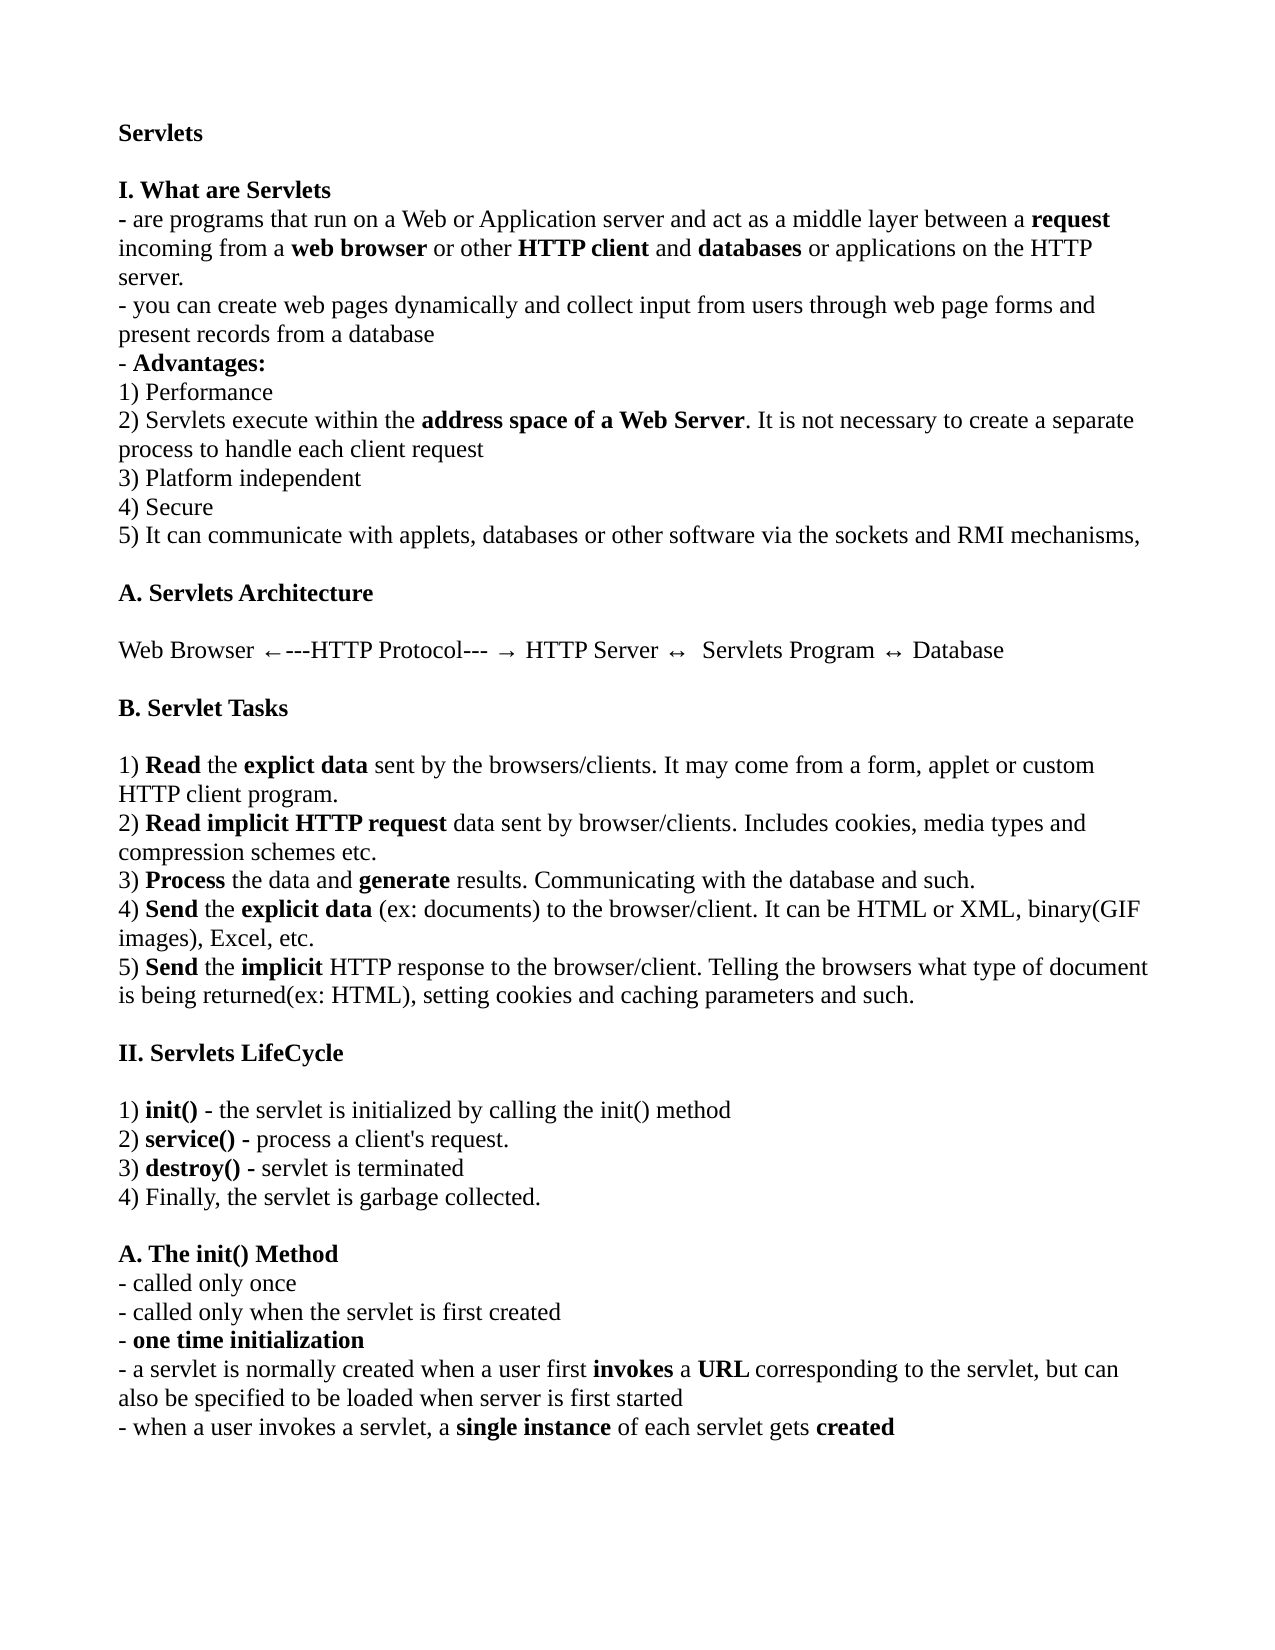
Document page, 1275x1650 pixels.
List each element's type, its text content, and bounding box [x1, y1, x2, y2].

text 3) destroy() - servlet is terminated [118, 1153, 1157, 1182]
text Web Browser ←---HTTP Protocol--- → HTTP Server ↔ Servlets Program ↔ Database [118, 636, 1157, 664]
text - Advantages: [118, 348, 1157, 377]
text 4) Finally, the servlet is garbage collected. [118, 1182, 1157, 1211]
text 2) Servlets execute within the address space of a Web Server. It is not necessary to create a separate process to handle each client request [118, 406, 1157, 463]
text 5) It can communicate with applets, databases or other software via the sockets and RMI mechanisms, [118, 521, 1157, 549]
text - one time initialization [118, 1326, 1157, 1354]
text 2) service() - process a client's request. [118, 1124, 1157, 1153]
text 3) Process the data and generate results. Communicating with the database and such. [118, 866, 1157, 894]
text 5) Send the implicit HTTP response to the browser/client. Telling the browsers what type of document is being returned(ex: HTML), setting cookies and caching parameters and such. [118, 952, 1157, 1009]
text - you can create web pages dynamically and collect input from users through web page forms and present records from a database [118, 291, 1157, 348]
text - called only once [118, 1268, 1157, 1297]
text 2) Read implicit HTTP request data sent by browser/clients. Includes cookies, media types and compression schemes etc. [118, 808, 1157, 866]
text Servlets [118, 118, 1157, 147]
text - are programs that run on a Web or Application server and act as a middle layer between a request incoming from a web browser or other HTTP client and databases or applications on the HTTP server. [118, 204, 1157, 291]
text 4) Secure [118, 492, 1157, 521]
text A. Servlets Architecture [118, 578, 1157, 607]
text B. Servlet Tasks [118, 693, 1157, 722]
text - called only when the servlet is first created [118, 1297, 1157, 1326]
text 1) Performance [118, 377, 1157, 406]
text 4) Send the explicit data (ex: documents) to the browser/client. It can be HTML or XML, binary(GIF images), Excel, etc. [118, 894, 1157, 952]
text I. What are Servlets [118, 176, 1157, 204]
text A. The init() Method [118, 1239, 1157, 1268]
text 3) Platform independent [118, 463, 1157, 492]
text - when a user invokes a servlet, a single instance of each servlet gets created [118, 1412, 1157, 1441]
text 1) init() - the servlet is initialized by calling the init() method [118, 1096, 1157, 1124]
text 1) Read the explict data sent by the browsers/clients. It may come from a form, applet or custom HTTP client program. [118, 751, 1157, 808]
text II. Servlets LifeCycle [118, 1038, 1157, 1067]
text - a servlet is normally created when a user first invokes a URL corresponding to the servlet, but can also be specified to be loaded when server is first started [118, 1354, 1157, 1412]
